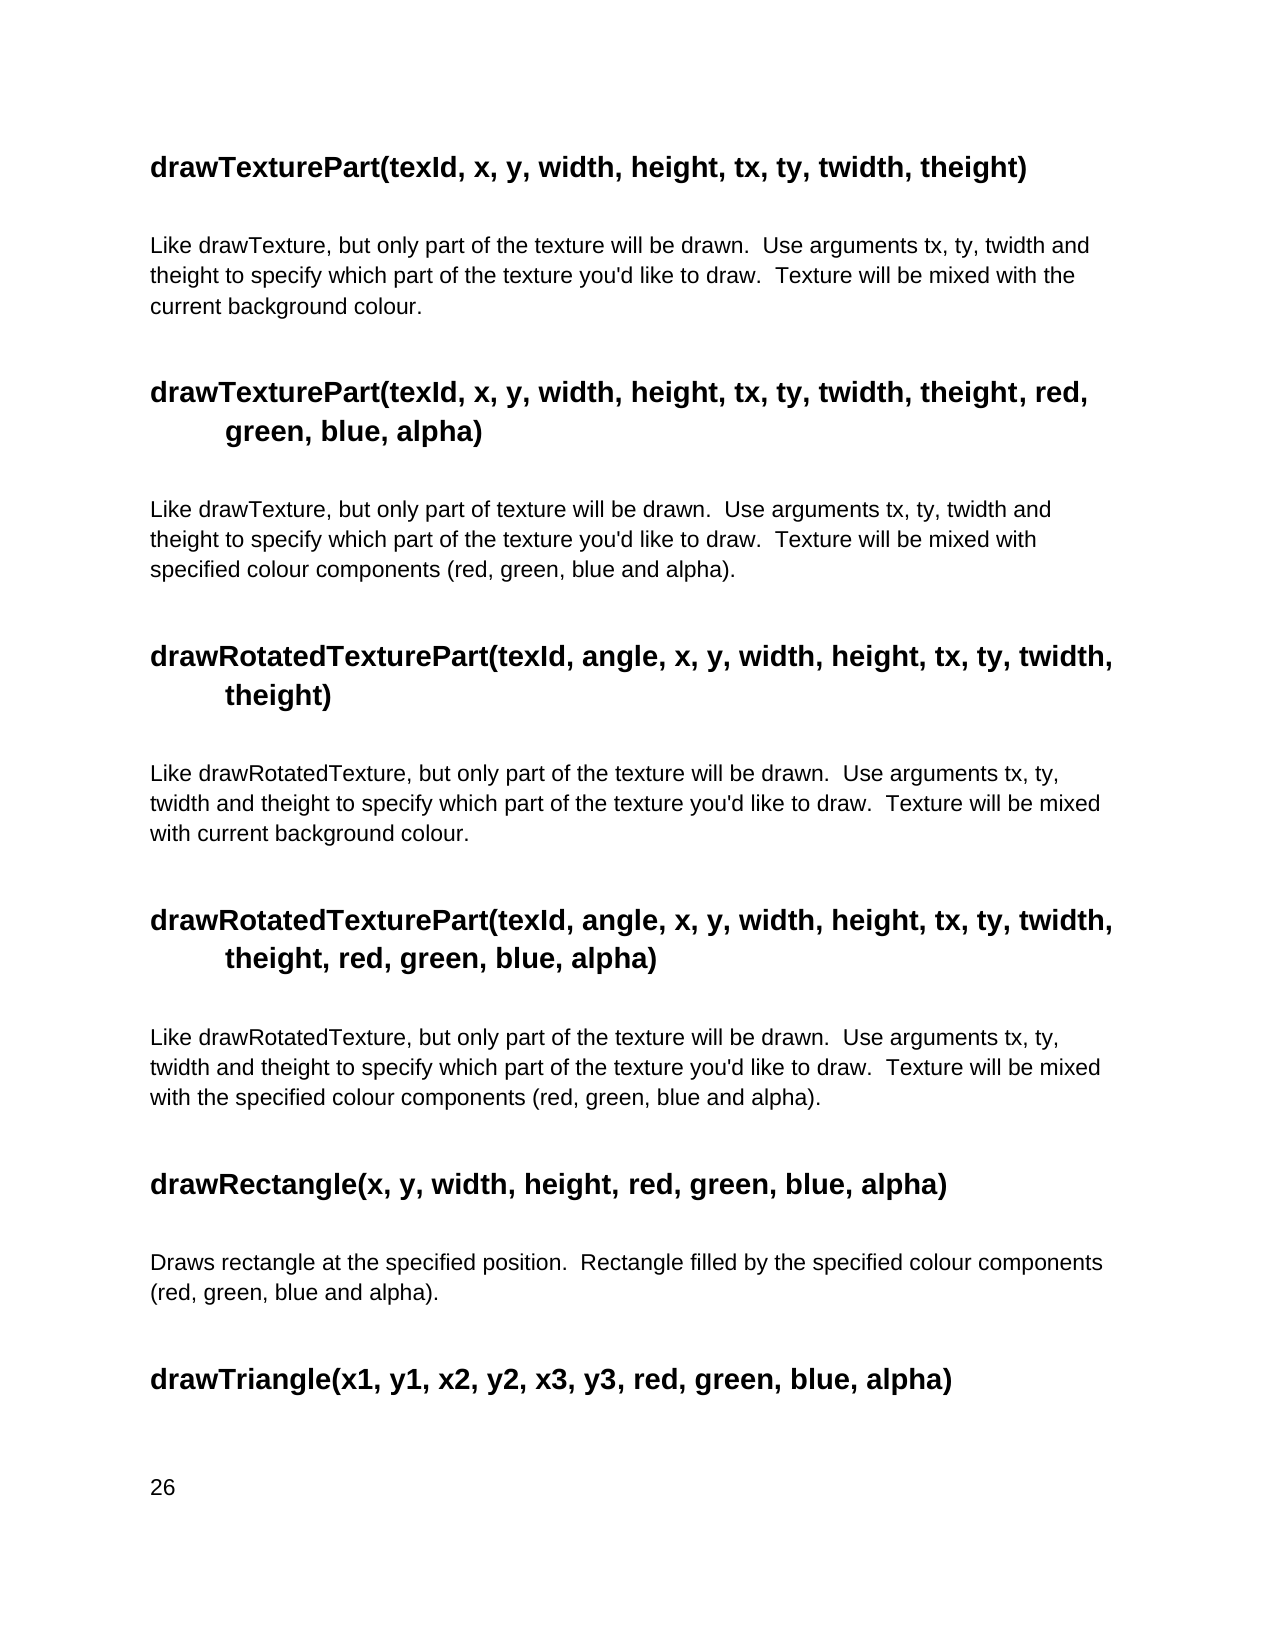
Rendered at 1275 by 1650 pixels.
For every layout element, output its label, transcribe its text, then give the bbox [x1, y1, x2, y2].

subtitle drawRectangle(x, y, width, height, red, green, blue, alpha) [150, 1167, 1125, 1200]
subtitle drawRotatedTexturePart(texId, angle, x, y, width, height, tx, ty, twidth, theight) [150, 639, 1125, 711]
text Like drawTexture, but only part of the texture will be drawn. Use arguments tx, ty, twidth and theight to specify which part of the texture you'd like to draw. Texture will be mixed with the current background colour. [150, 232, 1125, 319]
text Like drawTexture, but only part of texture will be drawn. Use arguments tx, ty, twidth and theight to specify which part of the texture you'd like to draw. Texture will be mixed with specified colour components (red, green, blue and alpha). [150, 496, 1125, 583]
subtitle drawTexturePart(texId, x, y, width, height, tx, ty, twidth, theight, red, green, blue, alpha) [150, 375, 1125, 447]
text Like drawRotatedTexture, but only part of the texture will be drawn. Use arguments tx, ty, twidth and theight to specify which part of the texture you'd like to draw. Texture will be mixed with current background colour. [150, 760, 1125, 847]
subtitle drawRotatedTexturePart(texId, angle, x, y, width, height, tx, ty, twidth, theight, red, green, blue, alpha) [150, 903, 1125, 975]
subtitle drawTexturePart(texId, x, y, width, height, tx, ty, twidth, theight) [150, 150, 1125, 183]
text Like drawRotatedTexture, but only part of the texture will be drawn. Use arguments tx, ty, twidth and theight to specify which part of the texture you'd like to draw. Texture will be mixed with the specified colour components (red, green, blue and alpha). [150, 1024, 1125, 1111]
subtitle drawTriangle(x1, y1, x2, y2, x3, y3, red, green, blue, alpha) [150, 1362, 1125, 1396]
text Draws rectangle at the specified position. Rectangle filled by the specified colour components (red, green, blue and alpha). [150, 1249, 1125, 1306]
